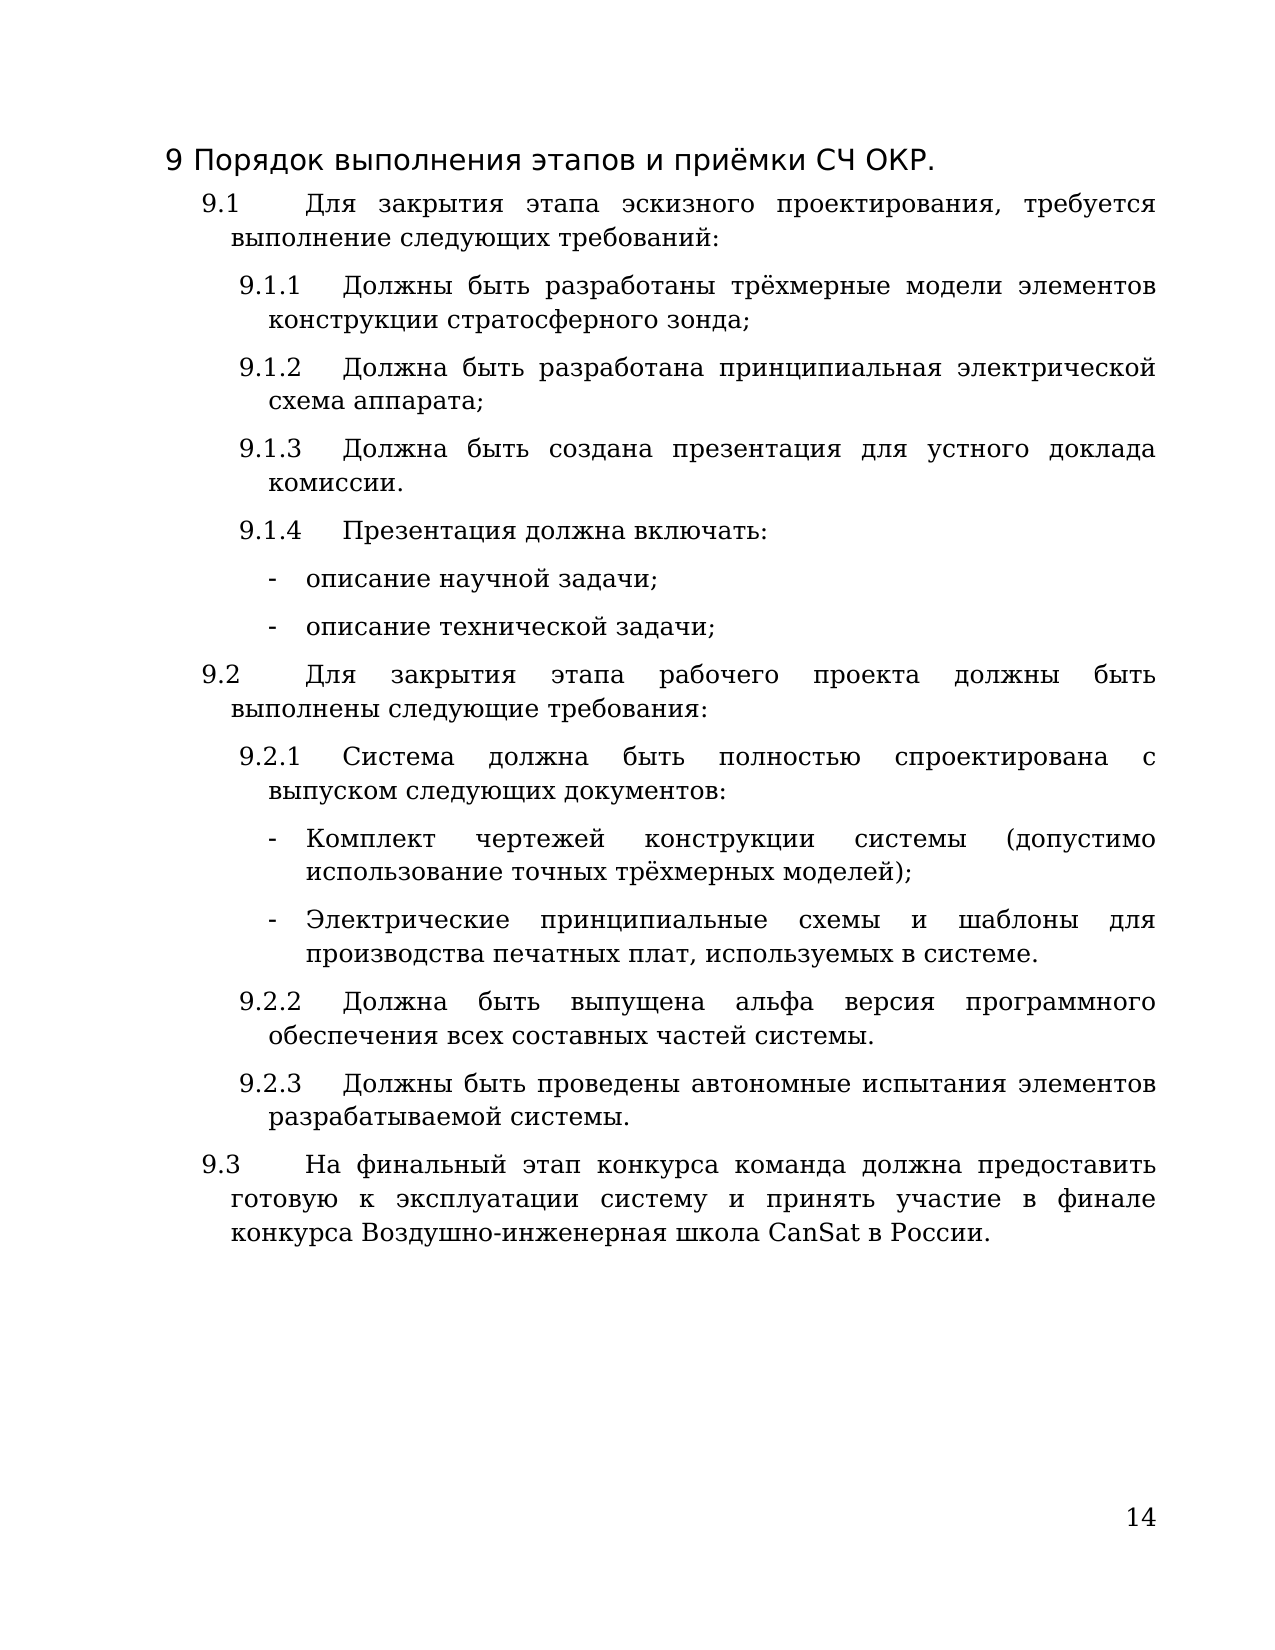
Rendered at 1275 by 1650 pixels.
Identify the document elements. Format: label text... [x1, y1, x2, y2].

list Для закрытия этапа рабочего проекта должны быть выполнены следующие требования: [193, 661, 1157, 723]
list Презентация должна включать: [231, 516, 1157, 545]
list Комплект чертежей конструкции системы (допустимо использование точных трёхмерных моделей); [268, 824, 1157, 887]
list Должна быть выпущена альфа версия программного обеспечения всех составных частей системы. [231, 987, 1157, 1050]
subtitle Порядок выполнения этапов и приёмки СЧ ОКР. [156, 143, 1157, 177]
list Система должна быть полностью спроектирована с выпуском следующих документов: [231, 742, 1157, 805]
list описание технической задачи; [268, 612, 1157, 642]
list Электрические принципиальные схемы и шаблоны для производства печатных плат, используемых в системе. [268, 906, 1157, 968]
list описание научной задачи; [268, 564, 1157, 593]
list Должна быть разработана принципиальная электрической схема аппарата; [231, 353, 1157, 416]
list На финальный этап конкурса команда должна предоставить готовую к эксплуатации систему и принять участие в финале конкурса Воздушно-инженерная школа CanSat в России. [193, 1151, 1157, 1247]
list Должна быть создана презентация для устного доклада комиссии. [231, 434, 1157, 497]
list Должны быть разработаны трёхмерные модели элементов конструкции стратосферного зонда; [231, 271, 1157, 334]
list Для закрытия этапа эскизного проектирования, требуется выполнение следующих требований: [193, 189, 1157, 252]
list Должны быть проведены автономные испытания элементов разрабатываемой системы. [231, 1069, 1157, 1132]
